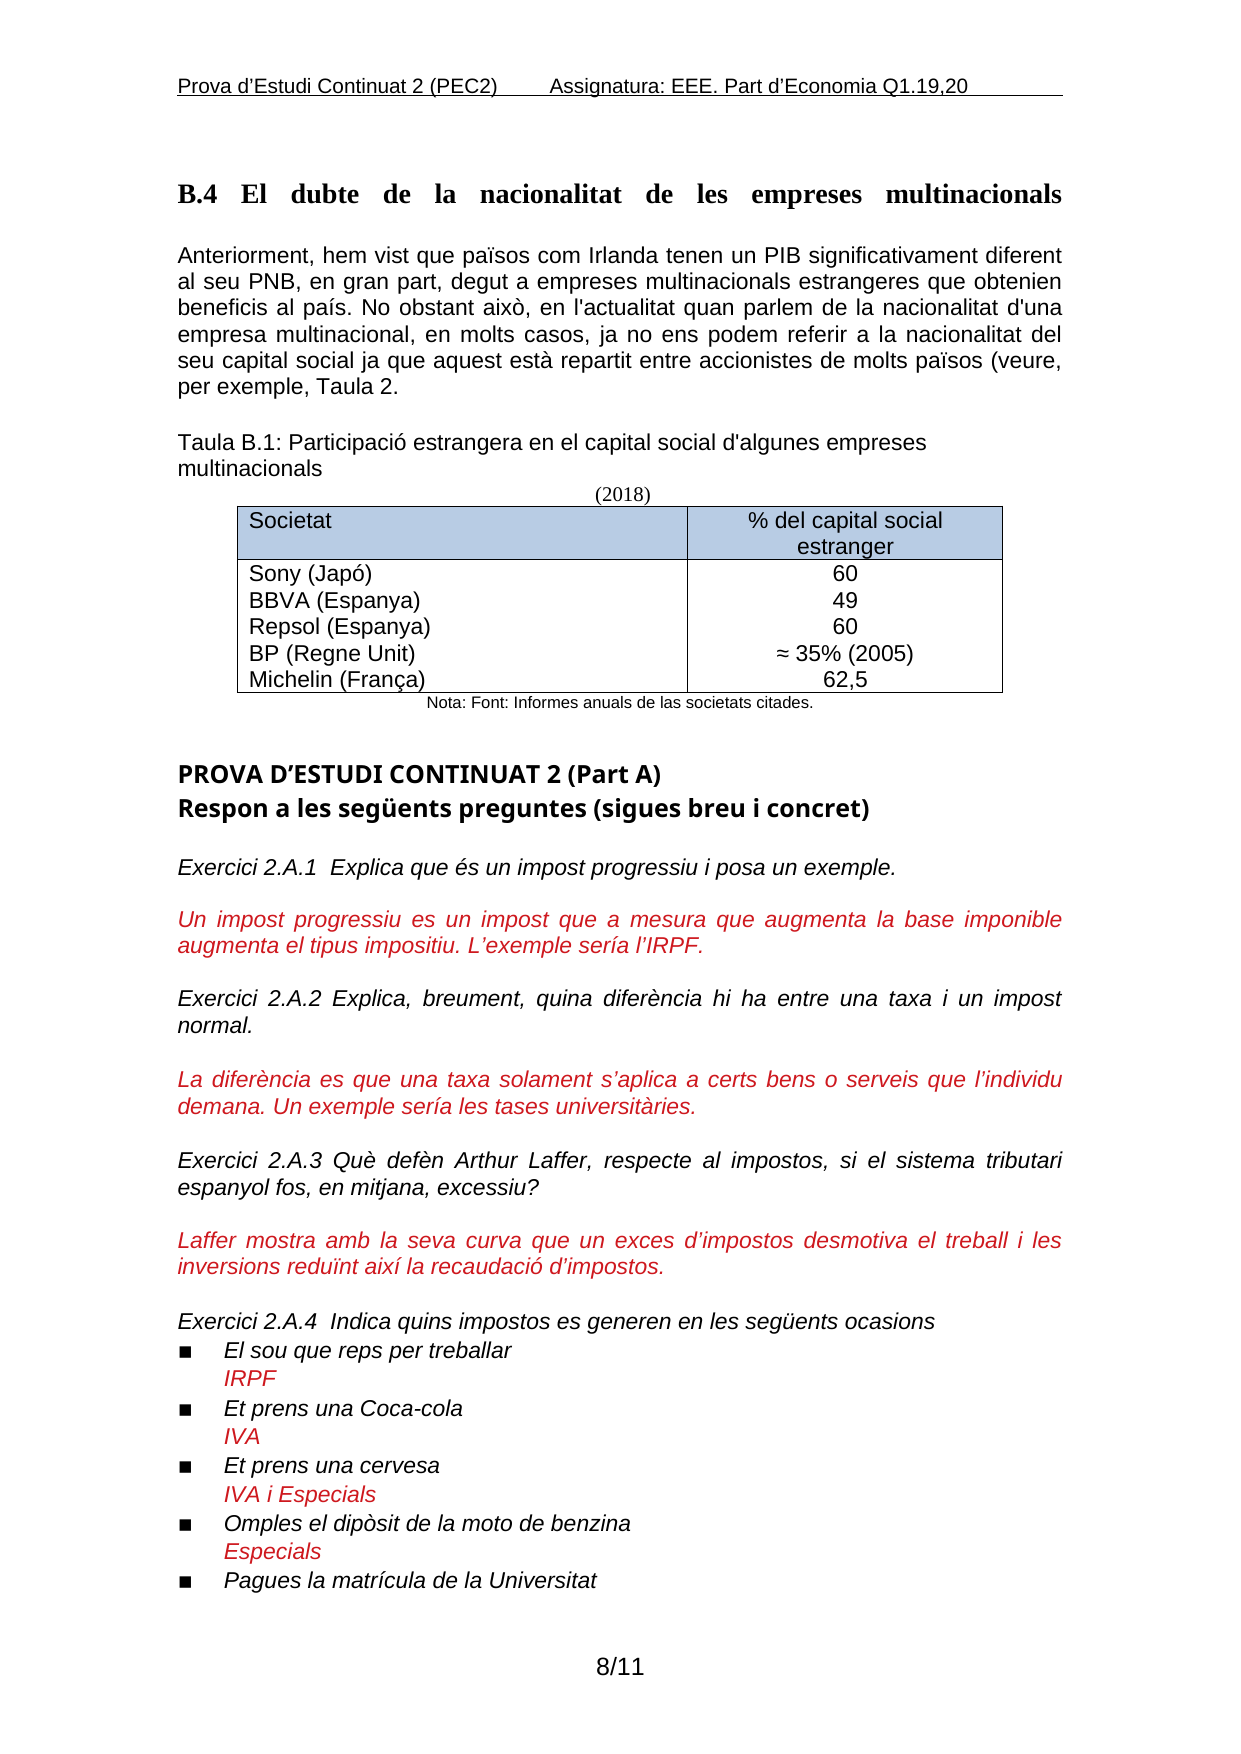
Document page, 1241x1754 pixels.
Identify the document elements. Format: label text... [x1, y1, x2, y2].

table_header Societat [238, 507, 687, 559]
text Exercici 2.A.4 Indica quins impostos es generen en les següents ocasions [177, 1308, 1063, 1334]
table_header % del capital social estranger [688, 507, 1002, 559]
text Exercici 2.A.3 Què defèn Arthur Laffer, respecte al impostos, si el sistema tributari espanyol fos, en mitjana, excessiu? [177, 1147, 1063, 1200]
text Exercici 2.A.1 Explica que és un impost progressiu i posa un exemple. [177, 853, 1063, 880]
list IVA [177, 1423, 1063, 1449]
list IVA i Especials [177, 1481, 1063, 1507]
text Respon a les següents preguntes (sigues breu i concret) [177, 791, 1063, 825]
text (2018) [177, 482, 1063, 506]
text La diferència es que una taxa solament s’aplica a certs bens o serveis que l’individu demana. Un exemple sería les tases universitàries. [177, 1066, 1063, 1119]
text Taula B.1: Participació estrangera en el capital social d'algunes empreses multinacionals [177, 429, 1063, 482]
list El sou que reps per treballar [177, 1334, 1063, 1365]
list Omples el dipòsit de la moto de benzina [177, 1507, 1063, 1538]
text Nota: Font: Informes anuals de las societats citades. [177, 693, 1063, 712]
text PROVA D’ESTUDI CONTINUAT 2 (Part A) [177, 757, 1063, 791]
subtitle B.4 El dubte de la nacionalitat de les empreses multinacionals Anteriorment, hem vist que països com Irlanda tenen un PIB significativament diferent al seu PNB, en gran part, degut a empreses multinacionals estrangeres que obtenien beneficis al país. No obstant això, en l'actualitat quan parlem de la nacionalitat d'una empresa multinacional, en molts casos, ja no ens podem referir a la nacionalitat del seu capital social ja que aquest està repartit entre accionistes de molts països (veure, per exemple, Taula 2. [177, 177, 1063, 400]
list IRPF [177, 1365, 1063, 1392]
list Pagues la matrícula de la Universitat [177, 1564, 1063, 1596]
table_cell Sony (Japó) BBVA (Espanya) Repsol (Espanya) BP (Regne Unit) Michelin (França) [238, 560, 687, 692]
list Especials [177, 1538, 1063, 1564]
list Et prens una Coca-cola [177, 1392, 1063, 1423]
text Exercici 2.A.2 Explica, breument, quina diferència hi ha entre una taxa i un impost normal. [177, 985, 1063, 1038]
text Laffer mostra amb la seva curva que un exces d’impostos desmotiva el treball i les inversions reduïnt així la recaudació d’impostos. [177, 1227, 1063, 1279]
table_cell 60 49 60 ≈ 35% (2005) 62,5 [688, 560, 1002, 692]
text Un impost progressiu es un impost que a mesura que augmenta la base imponible augmenta el tipus impositiu. L’exemple sería l’IRPF. [177, 906, 1063, 959]
list Et prens una cervesa [177, 1449, 1063, 1481]
